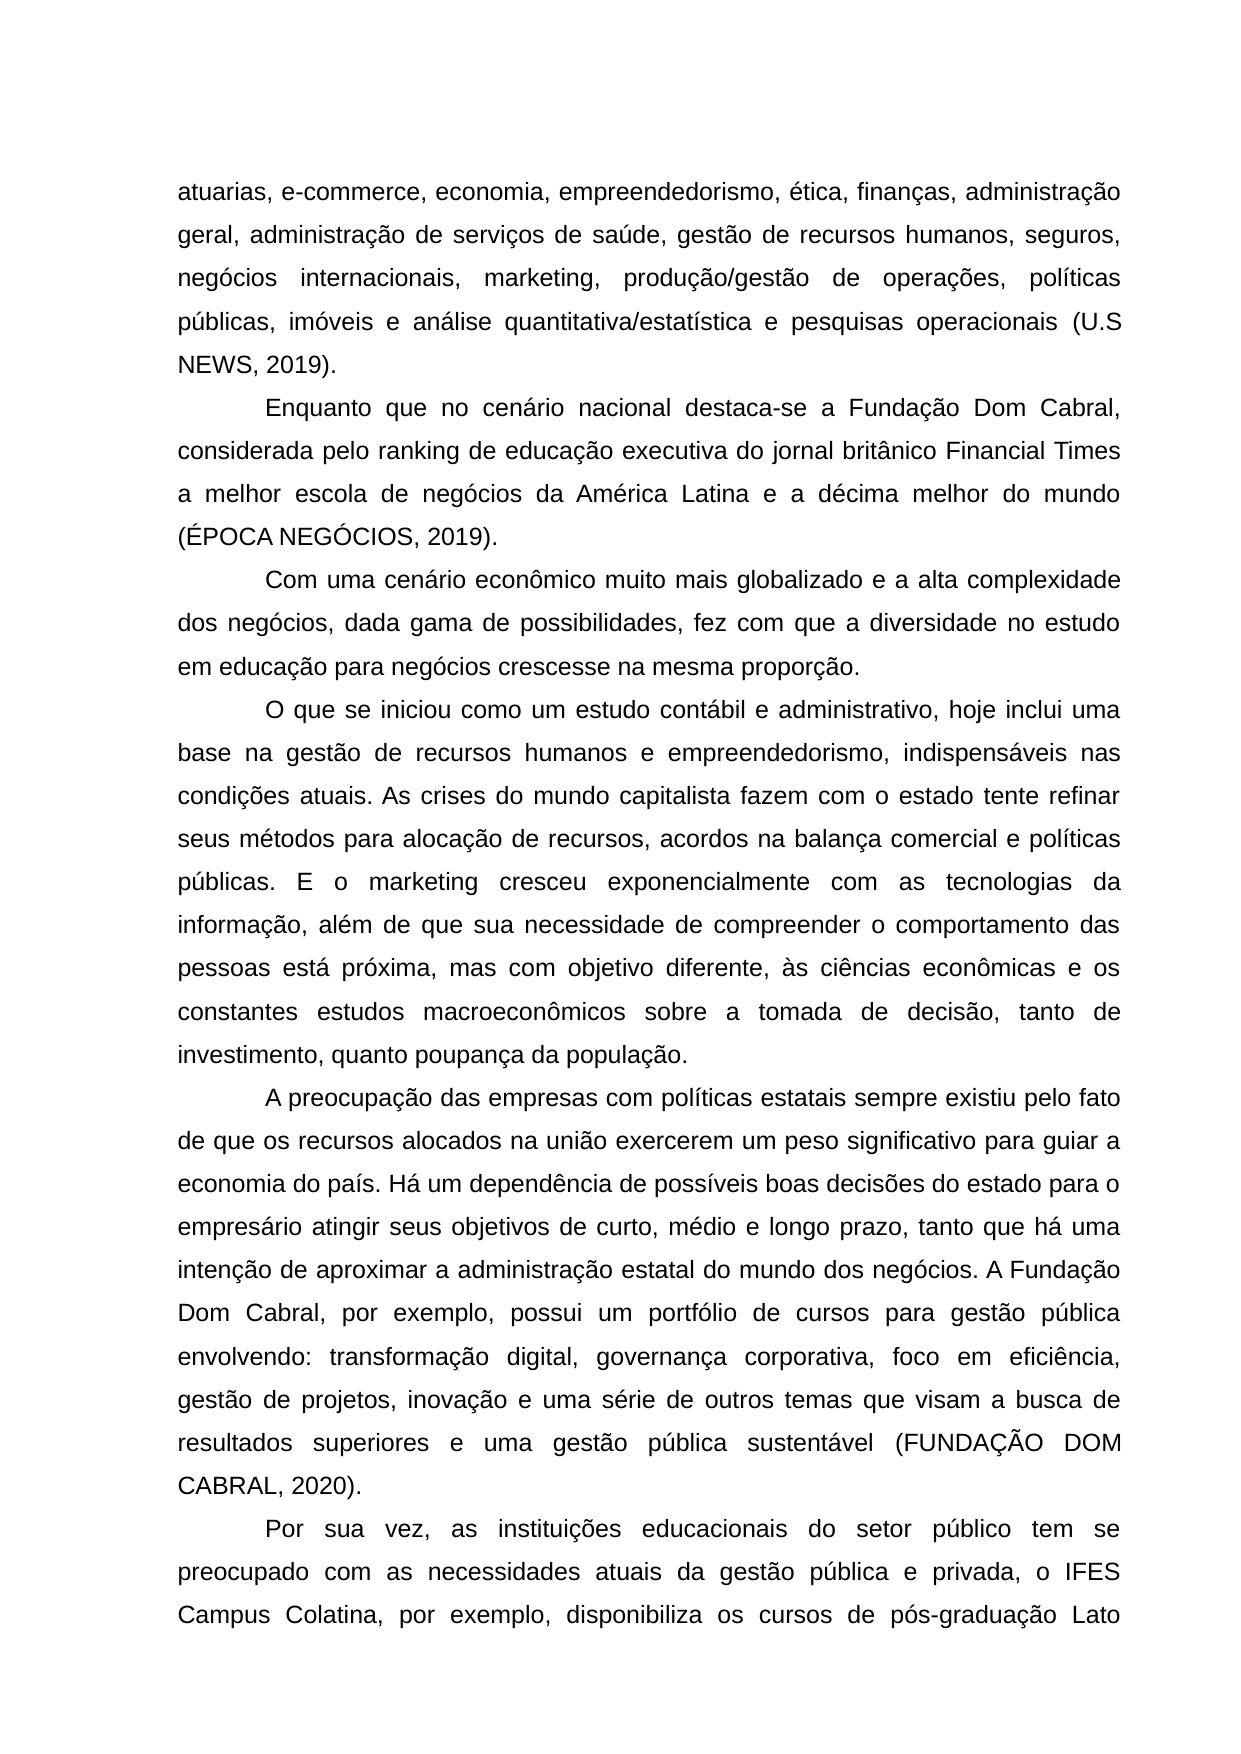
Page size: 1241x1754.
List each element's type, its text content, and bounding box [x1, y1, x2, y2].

text Enquanto que no cenário nacional destaca-se a Fundação Dom Cabral, considerada pelo ranking de educação executiva do jornal britânico Financial Times a melhor escola de negócios da América Latina e a décima melhor do mundo (ÉPOCA NEGÓCIOS, 2019). [177, 393, 1122, 551]
text Com uma cenário econômico muito mais globalizado e a alta complexidade dos negócios, dada gama de possibilidades, fez com que a diversidade no estudo em educação para negócios crescesse na mesma proporção. [177, 565, 1122, 680]
text atuarias, e-commerce, economia, empreendedorismo, ética, finanças, administração geral, administração de serviços de saúde, gestão de recursos humanos, seguros, negócios internacionais, marketing, produção/gestão de operações, políticas públicas, imóveis e análise quantitativa/estatística e pesquisas operacionais (U.S NEWS, 2019). [177, 177, 1122, 378]
text A preocupação das empresas com políticas estatais sempre existiu pelo fato de que os recursos alocados na união exercerem um peso significativo para guiar a economia do país. Há um dependência de possíveis boas decisões do estado para o empresário atingir seus objetivos de curto, médio e longo prazo, tanto que há uma intenção de aproximar a administração estatal do mundo dos negócios. A Fundação Dom Cabral, por exemplo, possui um portfólio de cursos para gestão pública envolvendo: transformação digital, governança corporativa, foco em eficiência, gestão de projetos, inovação e uma série de outros temas que visam a busca de resultados superiores e uma gestão pública sustentável (FUNDAÇÃO DOM CABRAL, 2020). [177, 1083, 1122, 1500]
text O que se iniciou como um estudo contábil e administrativo, hoje inclui uma base na gestão de recursos humanos e empreendedorismo, indispensáveis nas condições atuais. As crises do mundo capitalista fazem com o estado tente refinar seus métodos para alocação de recursos, acordos na balança comercial e políticas públicas. E o marketing cresceu exponencialmente com as tecnologias da informação, além de que sua necessidade de compreender o comportamento das pessoas está próxima, mas com objetivo diferente, às ciências econômicas e os constantes estudos macroeconômicos sobre a tomada de decisão, tanto de investimento, quanto poupança da população. [177, 695, 1122, 1068]
text Por sua vez, as instituições educacionais do setor público tem se preocupado com as necessidades atuais da gestão pública e privada, o IFES Campus Colatina, por exemplo, disponibiliza os cursos de pós-graduação Lato [177, 1514, 1122, 1629]
